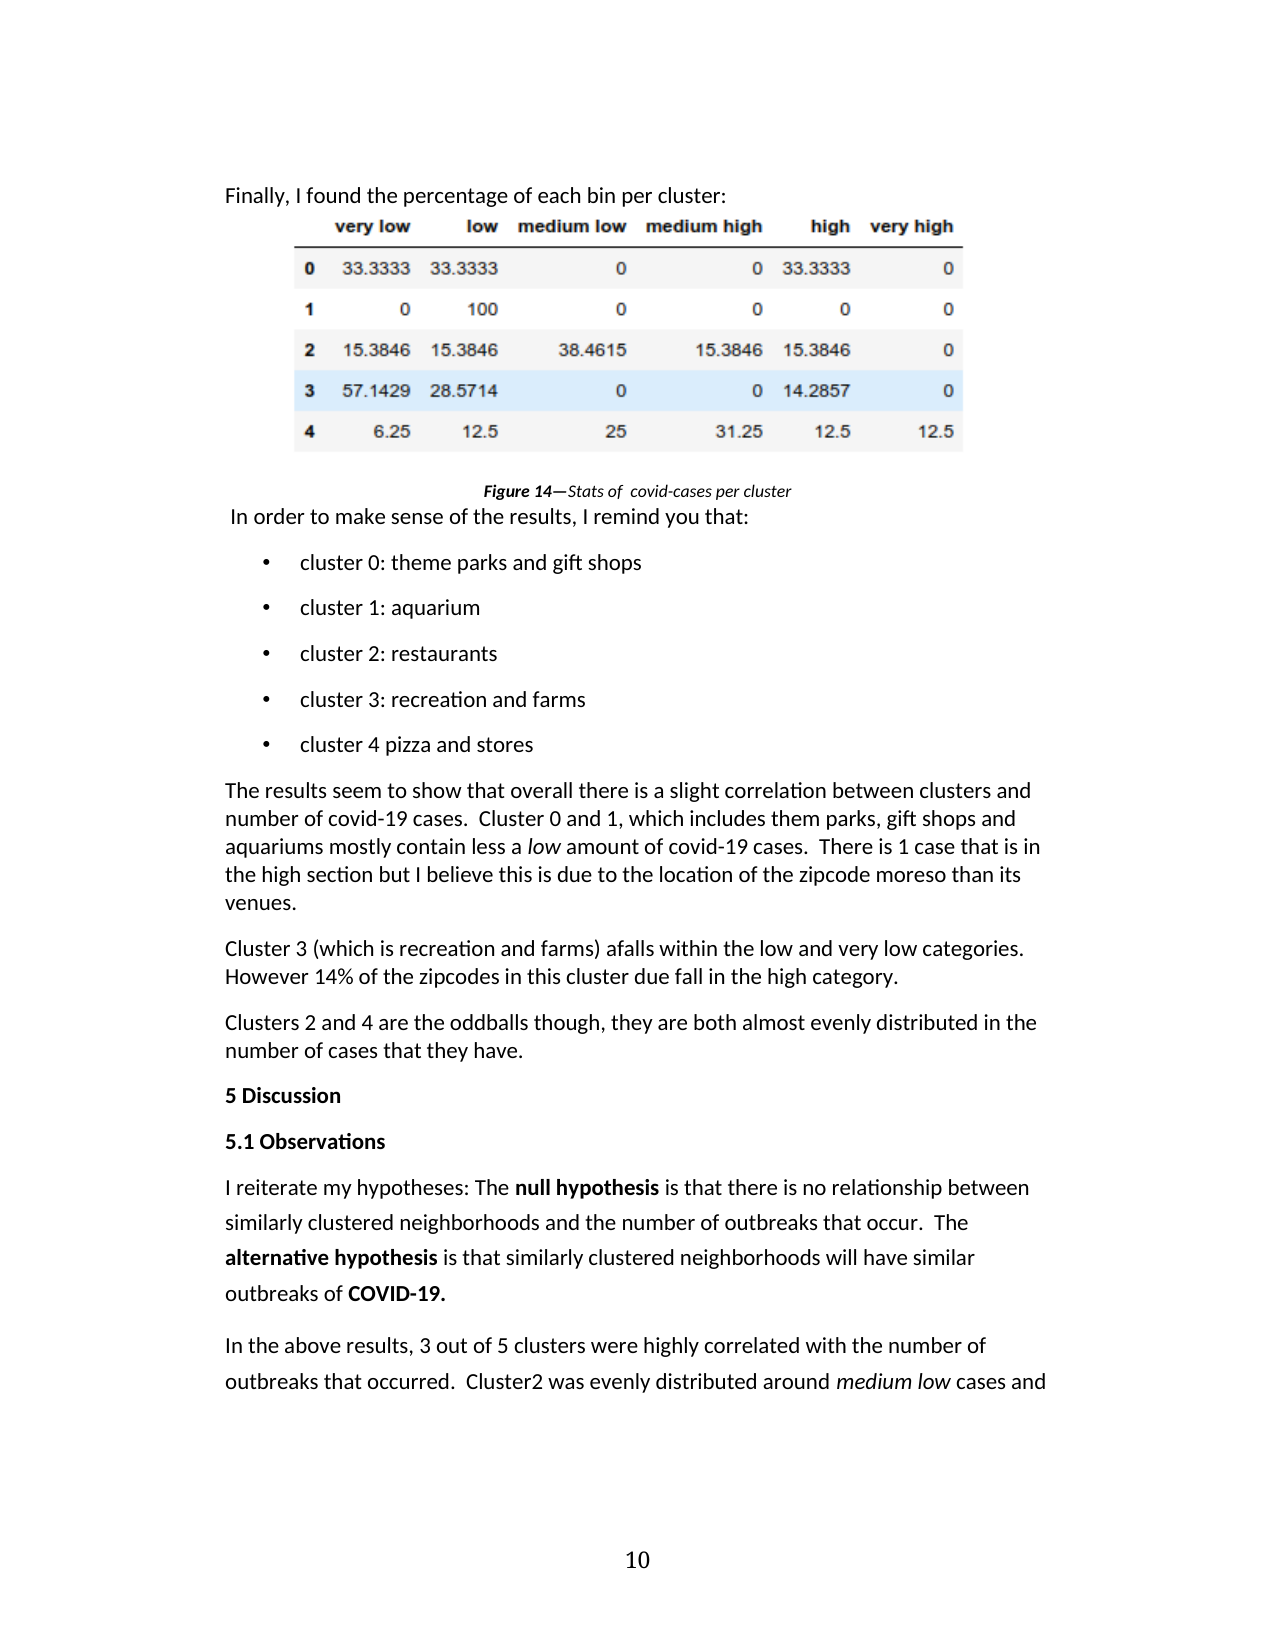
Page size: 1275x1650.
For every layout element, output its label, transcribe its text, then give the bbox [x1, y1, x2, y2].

subtitle 5.1 Observations [225, 1127, 1050, 1155]
list cluster 0: theme parks and gift shops [262, 548, 1050, 576]
text In the above results, 3 out of 5 clusters were highly correlated with the number of outbreaks that occurred. Cluster2 was evenly distributed around medium low cases and [225, 1332, 1050, 1395]
text Cluster 3 (which is recreation and farms) afalls within the low and very low categories. However 14% of the zipcodes in this cluster due fall in the high category. [225, 934, 1050, 990]
text I reiterate my hypotheses: The null hypothesis is that there is no relationship between similarly clustered neighborhoods and the number of outbreaks that occur. The alternative hypothesis is that similarly clustered neighborhoods will have similar outbreaks of COVID-19. [225, 1173, 1050, 1307]
picture [282, 209, 993, 463]
text The results seem to show that overall there is a slight correlation between clusters and number of covid-19 cases. Cluster 0 and 1, which includes them parks, gift shops and aquariums mostly contain less a low amount of covid-19 cases. There is 1 case that is in the high section but I believe this is due to the location of the zipcode moreso than its venues. [225, 776, 1050, 916]
text Figure 14—Stats of covid-cases per cluster [225, 480, 1050, 502]
text Clusters 2 and 4 are the oddballs though, they are both almost evenly distributed in the number of cases that they have. [225, 1008, 1050, 1064]
list cluster 1: aquarium [262, 593, 1050, 621]
text In order to make sense of the results, I remind you that: [225, 502, 1050, 530]
list cluster 3: recreation and farms [262, 685, 1050, 713]
text Finally, I found the percentage of each bin per cluster: [225, 181, 1050, 209]
list cluster 4 pizza and stores [262, 731, 1050, 758]
list cluster 2: restaurants [262, 639, 1050, 667]
subtitle 5 Discussion [225, 1082, 1050, 1109]
